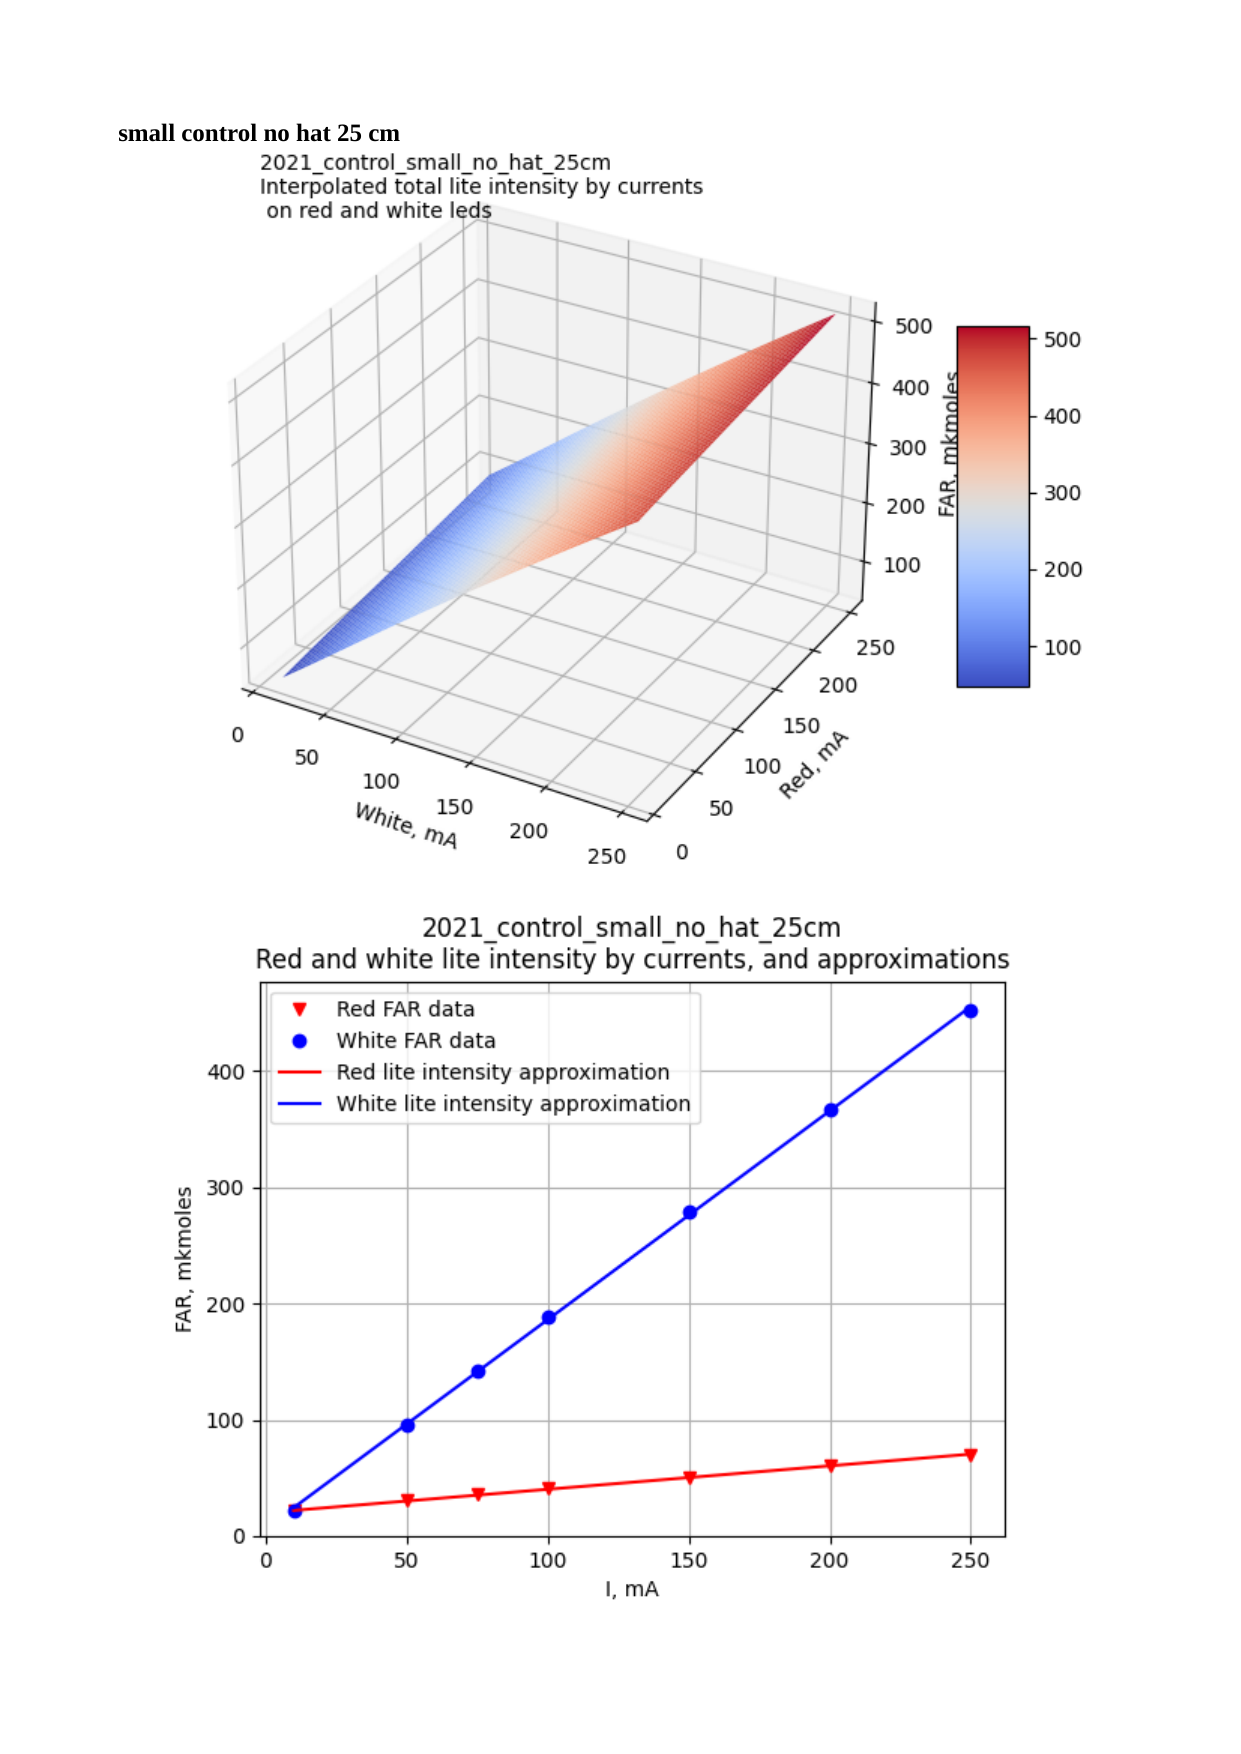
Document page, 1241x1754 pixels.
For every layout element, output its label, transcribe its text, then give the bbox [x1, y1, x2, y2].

text small control no hat 25 cm [118, 118, 1122, 147]
picture [140, 146, 1100, 867]
picture [140, 895, 1100, 1616]
